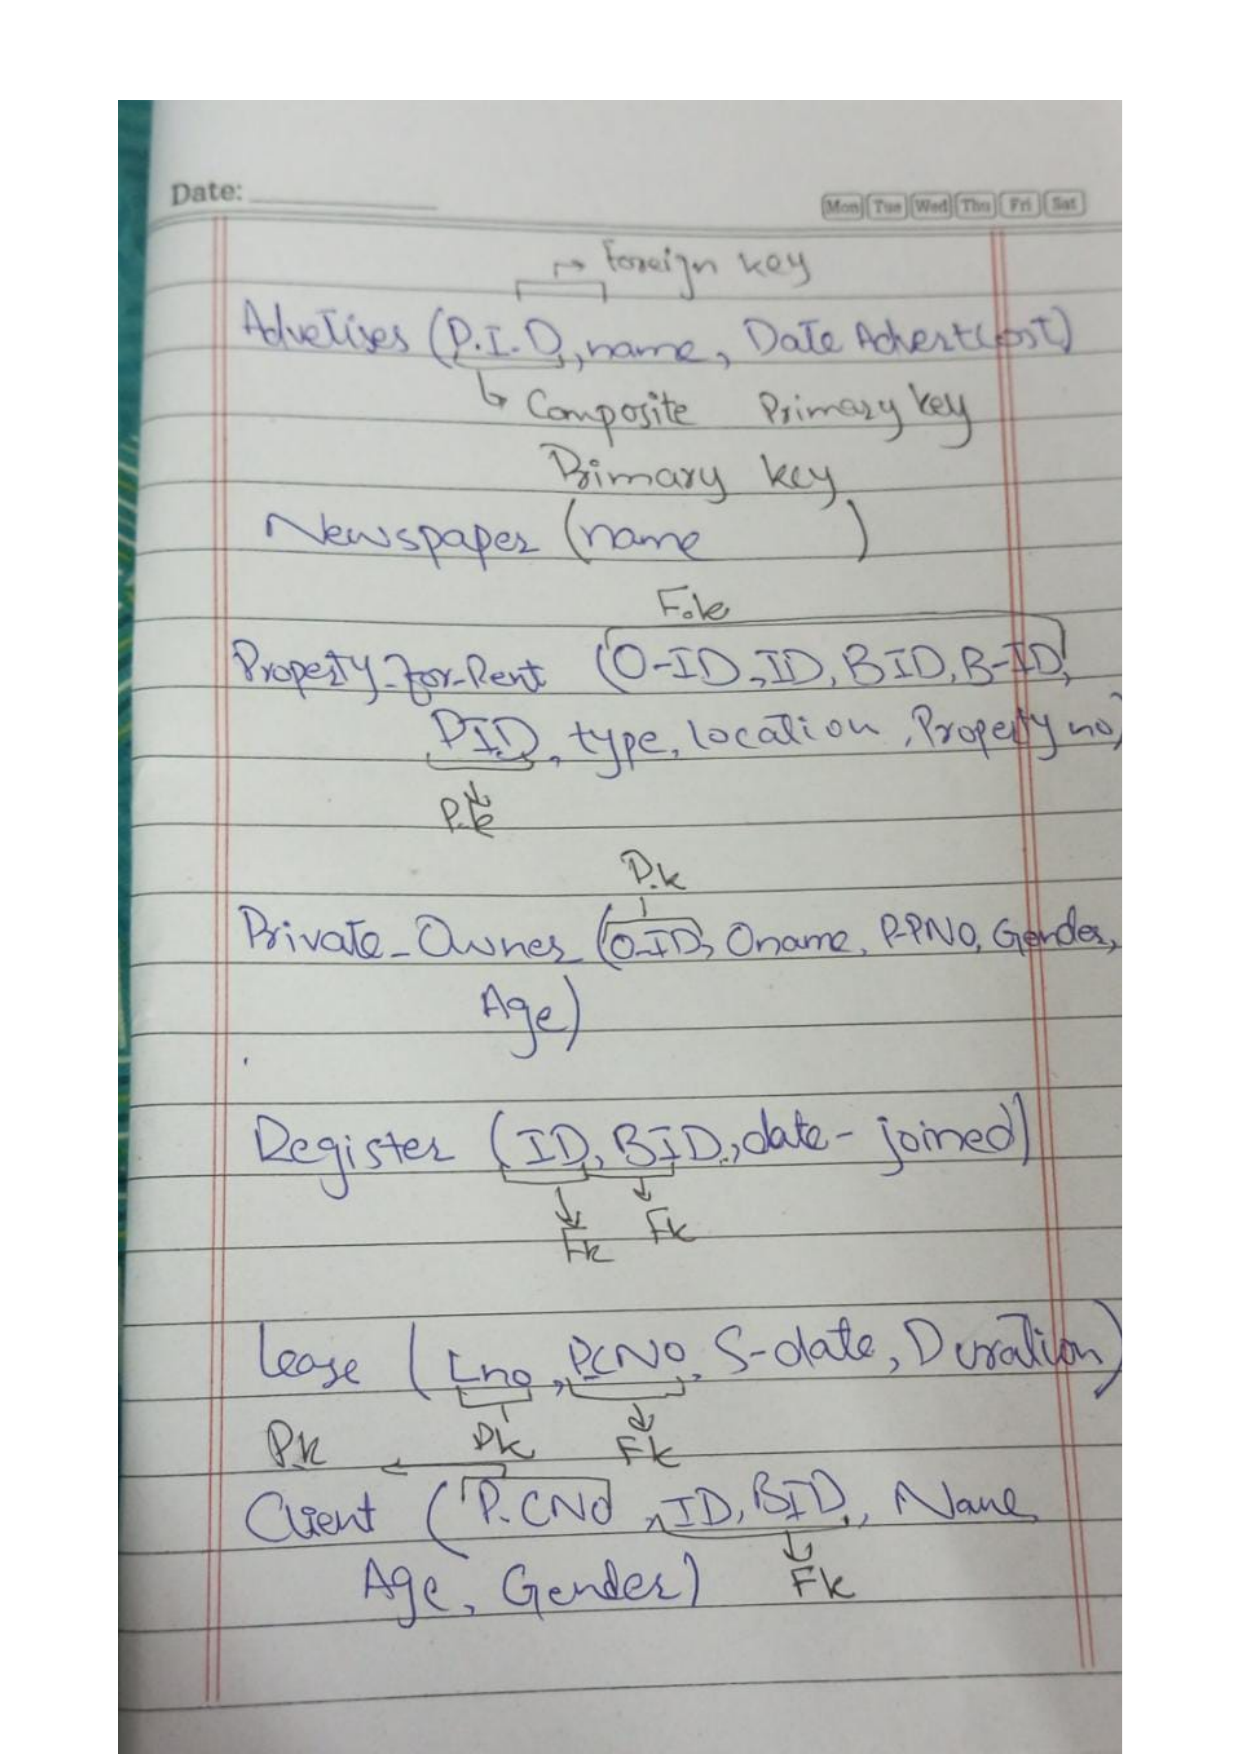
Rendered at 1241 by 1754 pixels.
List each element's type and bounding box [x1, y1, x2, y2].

picture [118, 100, 1123, 1754]
